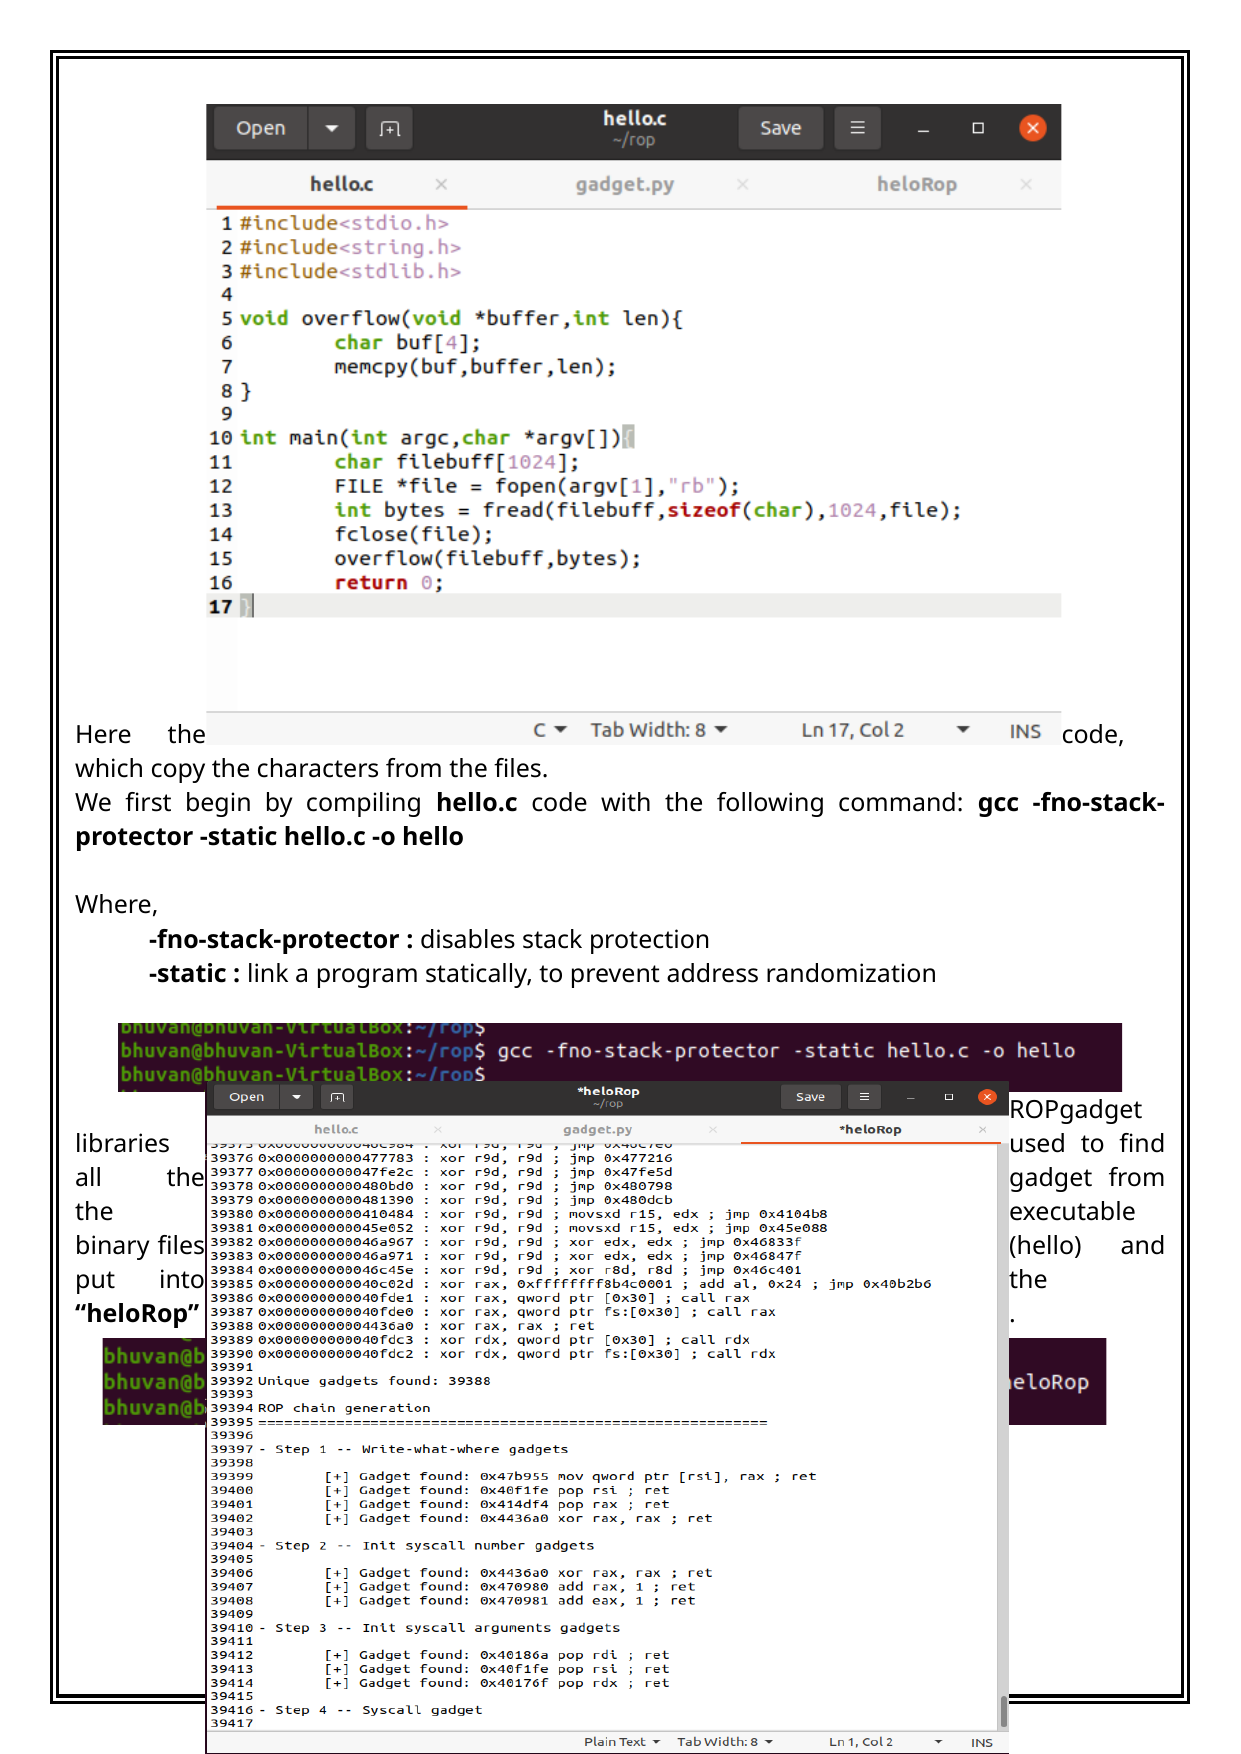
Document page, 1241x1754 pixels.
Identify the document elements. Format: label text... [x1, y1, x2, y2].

text We first begin by compiling hello.c code with the following command: gcc -fno-stack-protector -static hello.c -o hello [75, 785, 1165, 853]
text Where, [75, 887, 1165, 921]
text -static : link a program statically, to prevent address randomization [75, 955, 1165, 989]
text -fno-stack-protector : disables stack protection [75, 921, 1165, 955]
text Here the code, which copy the characters from the files. [75, 717, 1165, 785]
text ROPgadget libraries used to find all the gadget from the executable binary files (hello) and put into the “heloRop”. [1009, 1052, 1165, 1330]
text ROPgadget libraries used to find all the gadget from the executable binary files (hello) and put into the “heloRop”. [75, 1052, 205, 1330]
